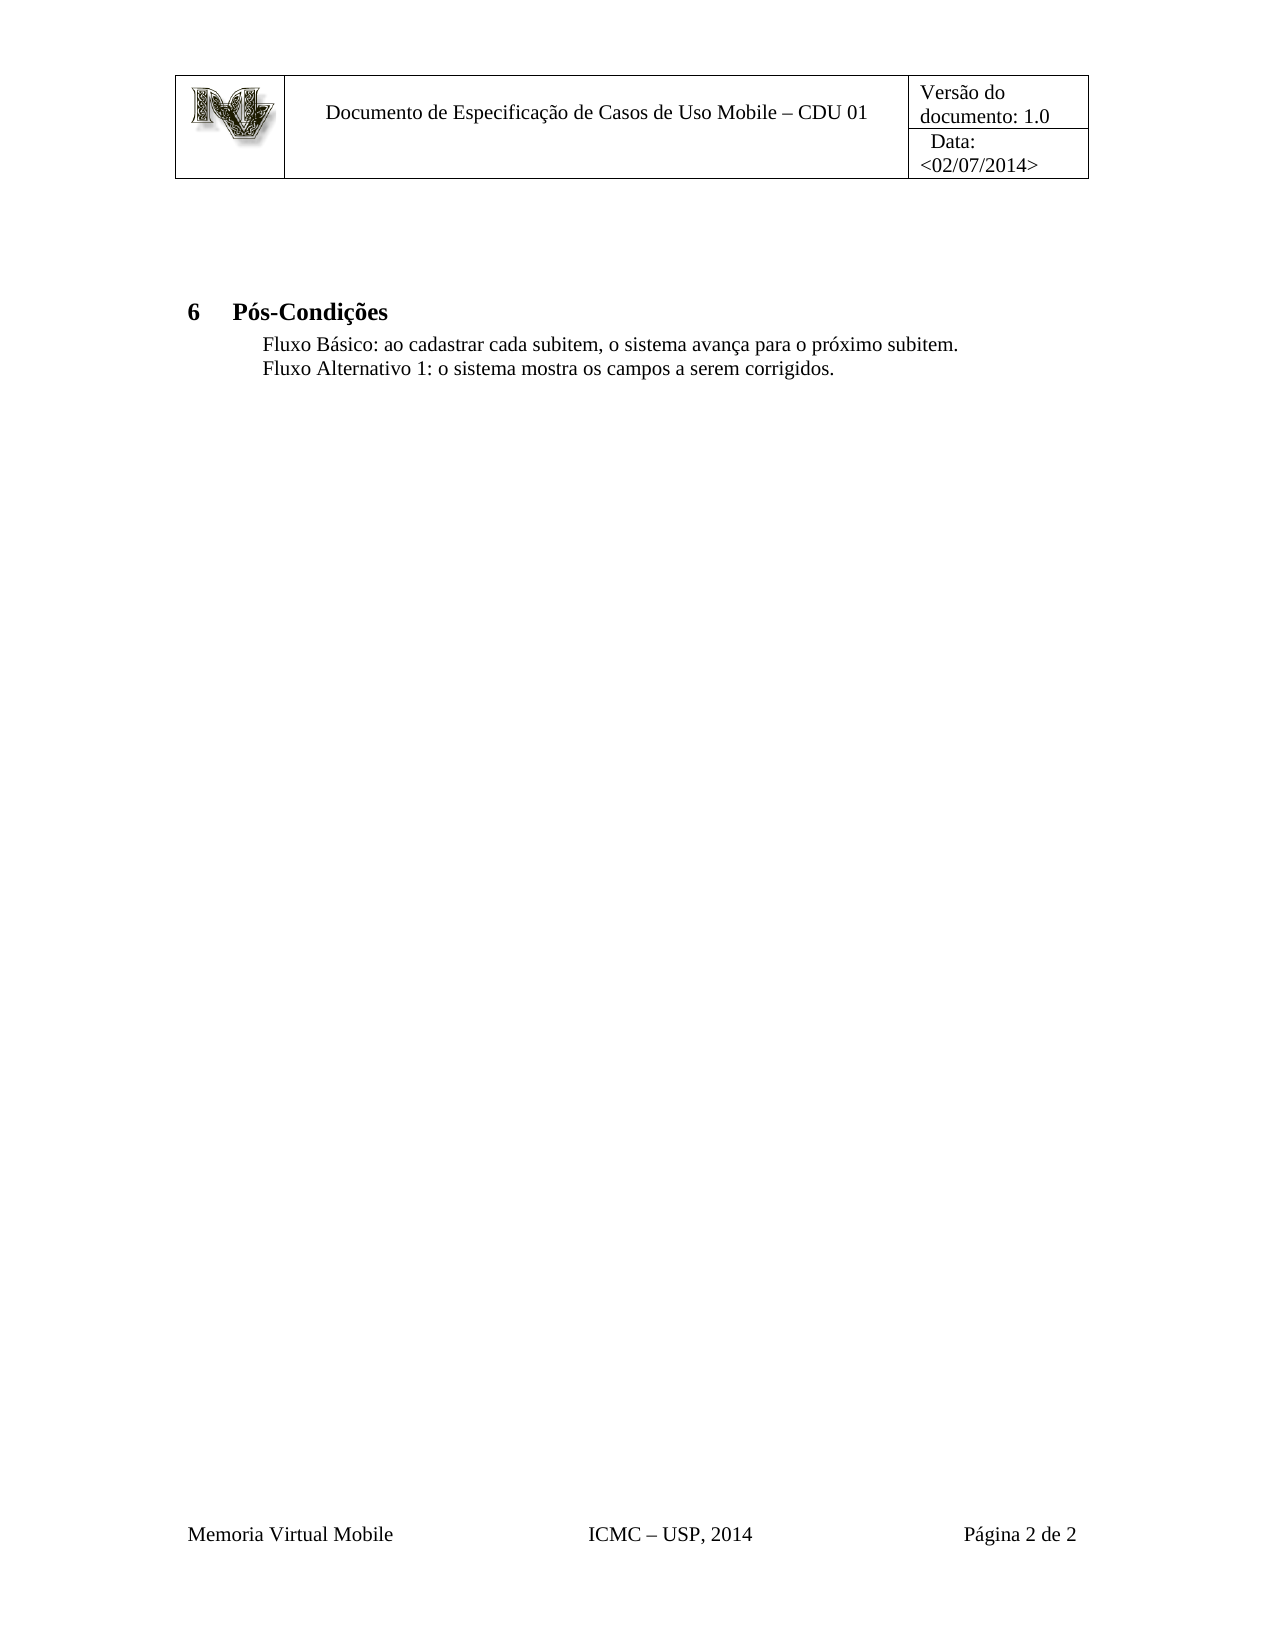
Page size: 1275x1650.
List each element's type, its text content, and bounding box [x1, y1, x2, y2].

text Fluxo Básico: ao cadastrar cada subitem, o sistema avança para o próximo subitem. [187, 332, 1087, 356]
text Fluxo Alternativo 1: o sistema mostra os campos a serem corrigidos. [187, 356, 1087, 380]
picture [186, 76, 277, 151]
subtitle Pós-Condições [187, 297, 1087, 325]
